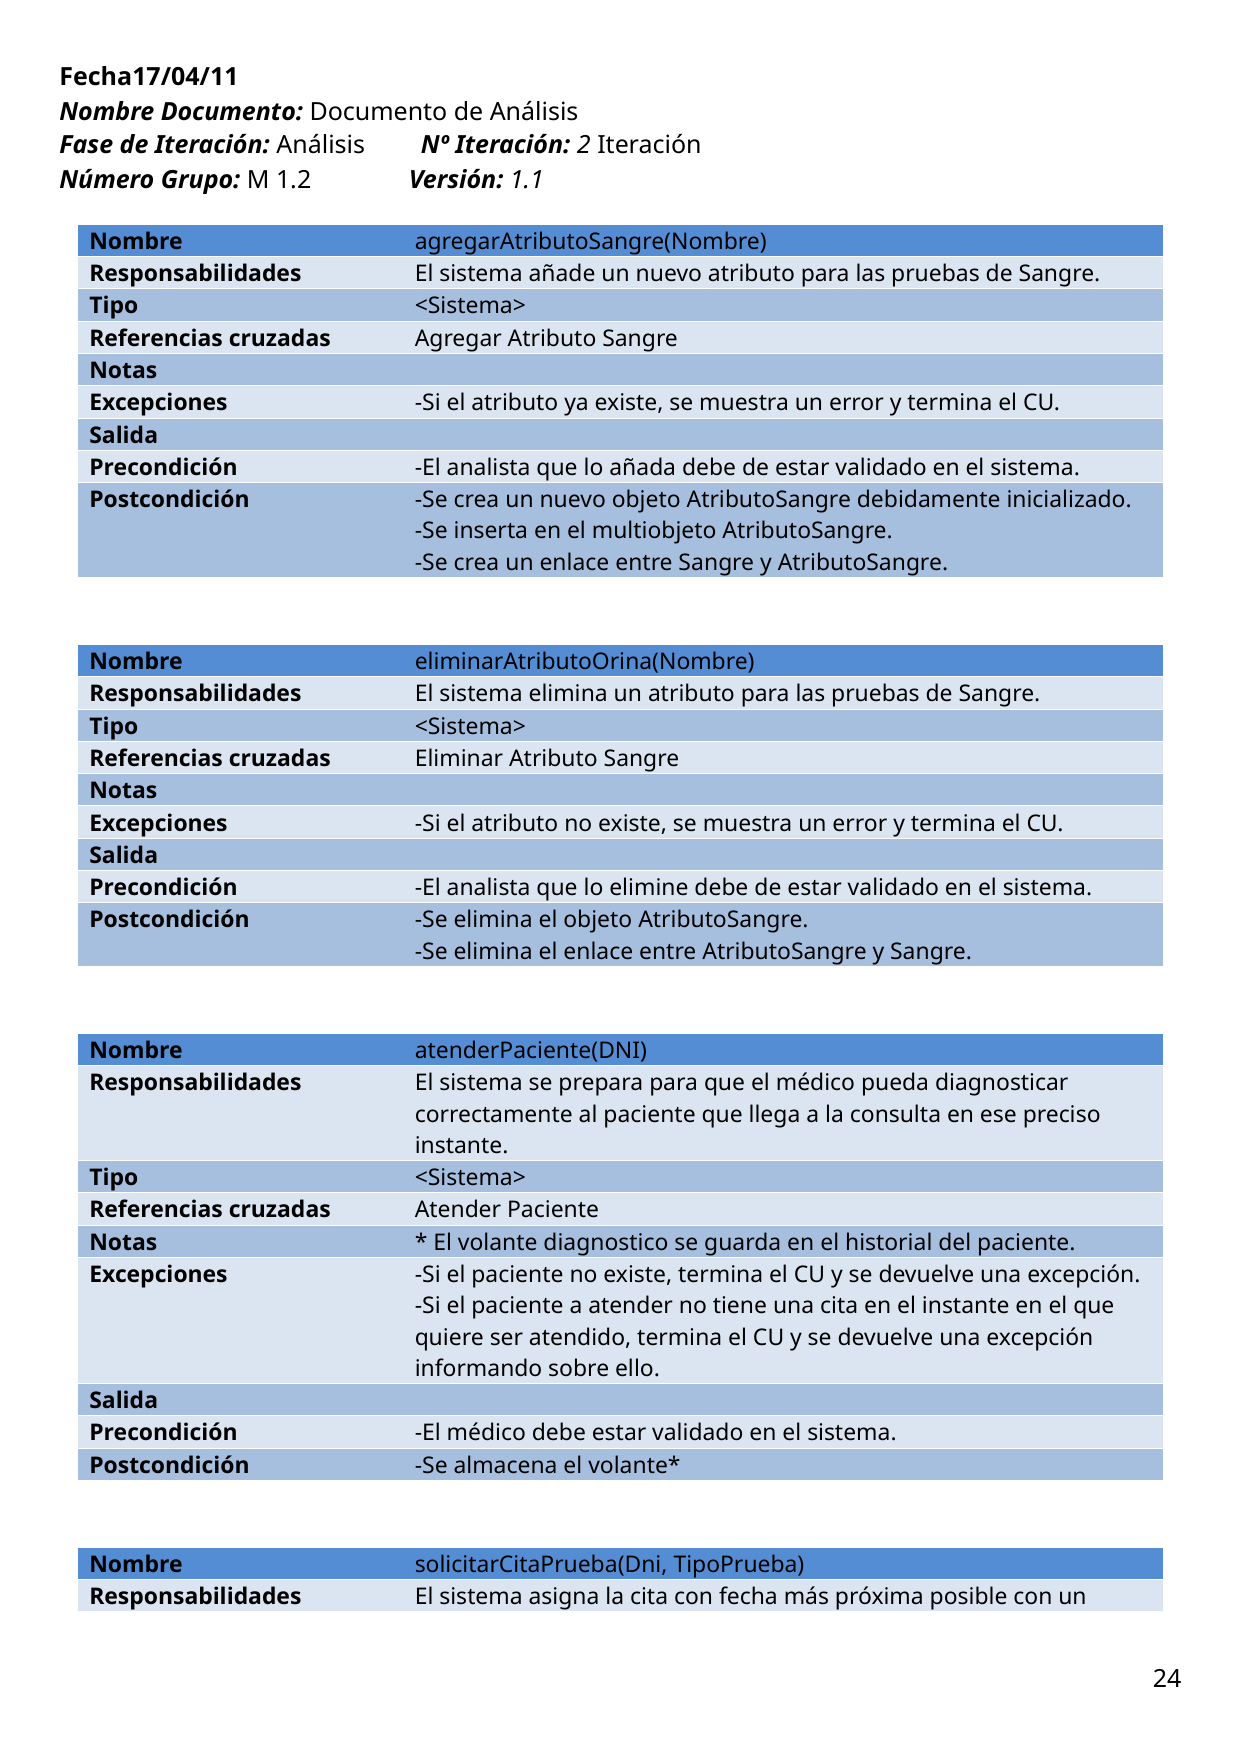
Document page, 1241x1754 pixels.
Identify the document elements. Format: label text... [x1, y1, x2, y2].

table_cell Referencias cruzadas [78, 322, 403, 353]
table_cell Precondición [78, 871, 403, 902]
table_cell -El analista que lo elimine debe de estar validado en el sistema. [403, 871, 1163, 902]
table_cell [403, 839, 1163, 870]
table_cell Excepciones [78, 806, 403, 838]
table_header agregarAtributoSangre(Nombre) [403, 225, 1163, 256]
table_cell El sistema añade un nuevo atributo para las pruebas de Sangre. [403, 257, 1163, 288]
table_header Nombre [78, 225, 403, 256]
table_cell Tipo [78, 1161, 403, 1192]
table_cell Precondición [78, 451, 403, 482]
table_cell Eliminar Atributo Sangre [403, 742, 1163, 773]
table_cell Postcondición [78, 1449, 403, 1480]
table_cell Referencias cruzadas [78, 1193, 403, 1224]
table_cell Excepciones [78, 1258, 403, 1383]
table_cell Salida [78, 839, 403, 870]
table_cell Tipo [78, 289, 403, 321]
table_header atenderPaciente(DNI) [403, 1034, 1163, 1065]
table_cell Precondición [78, 1416, 403, 1447]
table_cell -Se elimina el objeto AtributoSangre. -Se elimina el enlace entre AtributoSangre y Sangre. [403, 903, 1163, 966]
table_cell El sistema se prepara para que el médico pueda diagnosticar correctamente al paciente que llega a la consulta en ese preciso instante. [403, 1066, 1163, 1160]
table_cell El sistema asigna la cita con fecha más próxima posible con un [403, 1580, 1163, 1611]
table_header solicitarCitaPrueba(Dni, TipoPrueba) [403, 1548, 1163, 1579]
table_cell Responsabilidades [78, 677, 403, 708]
table_cell -Si el paciente no existe, termina el CU y se devuelve una excepción. -Si el paciente a atender no tiene una cita en el instante en el que quiere ser atendido, termina el CU y se devuelve una excepción informando sobre ello. [403, 1258, 1163, 1383]
table_cell Postcondición [78, 903, 403, 966]
table_cell -Si el atributo no existe, se muestra un error y termina el CU. [403, 806, 1163, 838]
table_cell [403, 774, 1163, 805]
table_cell Postcondición [78, 483, 403, 577]
table_cell Atender Paciente [403, 1193, 1163, 1224]
table_header Nombre [78, 1034, 403, 1065]
table_cell Responsabilidades [78, 1066, 403, 1160]
table_cell Salida [78, 419, 403, 450]
table_cell Agregar Atributo Sangre [403, 322, 1163, 353]
table_cell Responsabilidades [78, 1580, 403, 1611]
table_cell Excepciones [78, 386, 403, 417]
table_cell Salida [78, 1384, 403, 1415]
table_header Nombre [78, 645, 403, 676]
table_cell Responsabilidades [78, 257, 403, 288]
table_cell [403, 1384, 1163, 1415]
table_cell Notas [78, 354, 403, 385]
table_cell <Sistema> [403, 1161, 1163, 1192]
table_cell [403, 354, 1163, 385]
table_cell -Se almacena el volante* [403, 1449, 1163, 1480]
table_cell [403, 419, 1163, 450]
table_cell El sistema elimina un atributo para las pruebas de Sangre. [403, 677, 1163, 708]
table_cell <Sistema> [403, 710, 1163, 741]
table_cell Tipo [78, 710, 403, 741]
table_cell -El analista que lo añada debe de estar validado en el sistema. [403, 451, 1163, 482]
table_cell -Si el atributo ya existe, se muestra un error y termina el CU. [403, 386, 1163, 417]
table_cell -El médico debe estar validado en el sistema. [403, 1416, 1163, 1447]
table_cell * El volante diagnostico se guarda en el historial del paciente. [403, 1226, 1163, 1257]
table_header Nombre [78, 1548, 403, 1579]
table_cell -Se crea un nuevo objeto AtributoSangre debidamente inicializado. -Se inserta en el multiobjeto AtributoSangre. -Se crea un enlace entre Sangre y AtributoSangre. [403, 483, 1163, 577]
table_cell Referencias cruzadas [78, 742, 403, 773]
table_header eliminarAtributoOrina(Nombre) [403, 645, 1163, 676]
table_cell Notas [78, 1226, 403, 1257]
table_cell Notas [78, 774, 403, 805]
table_cell <Sistema> [403, 289, 1163, 321]
